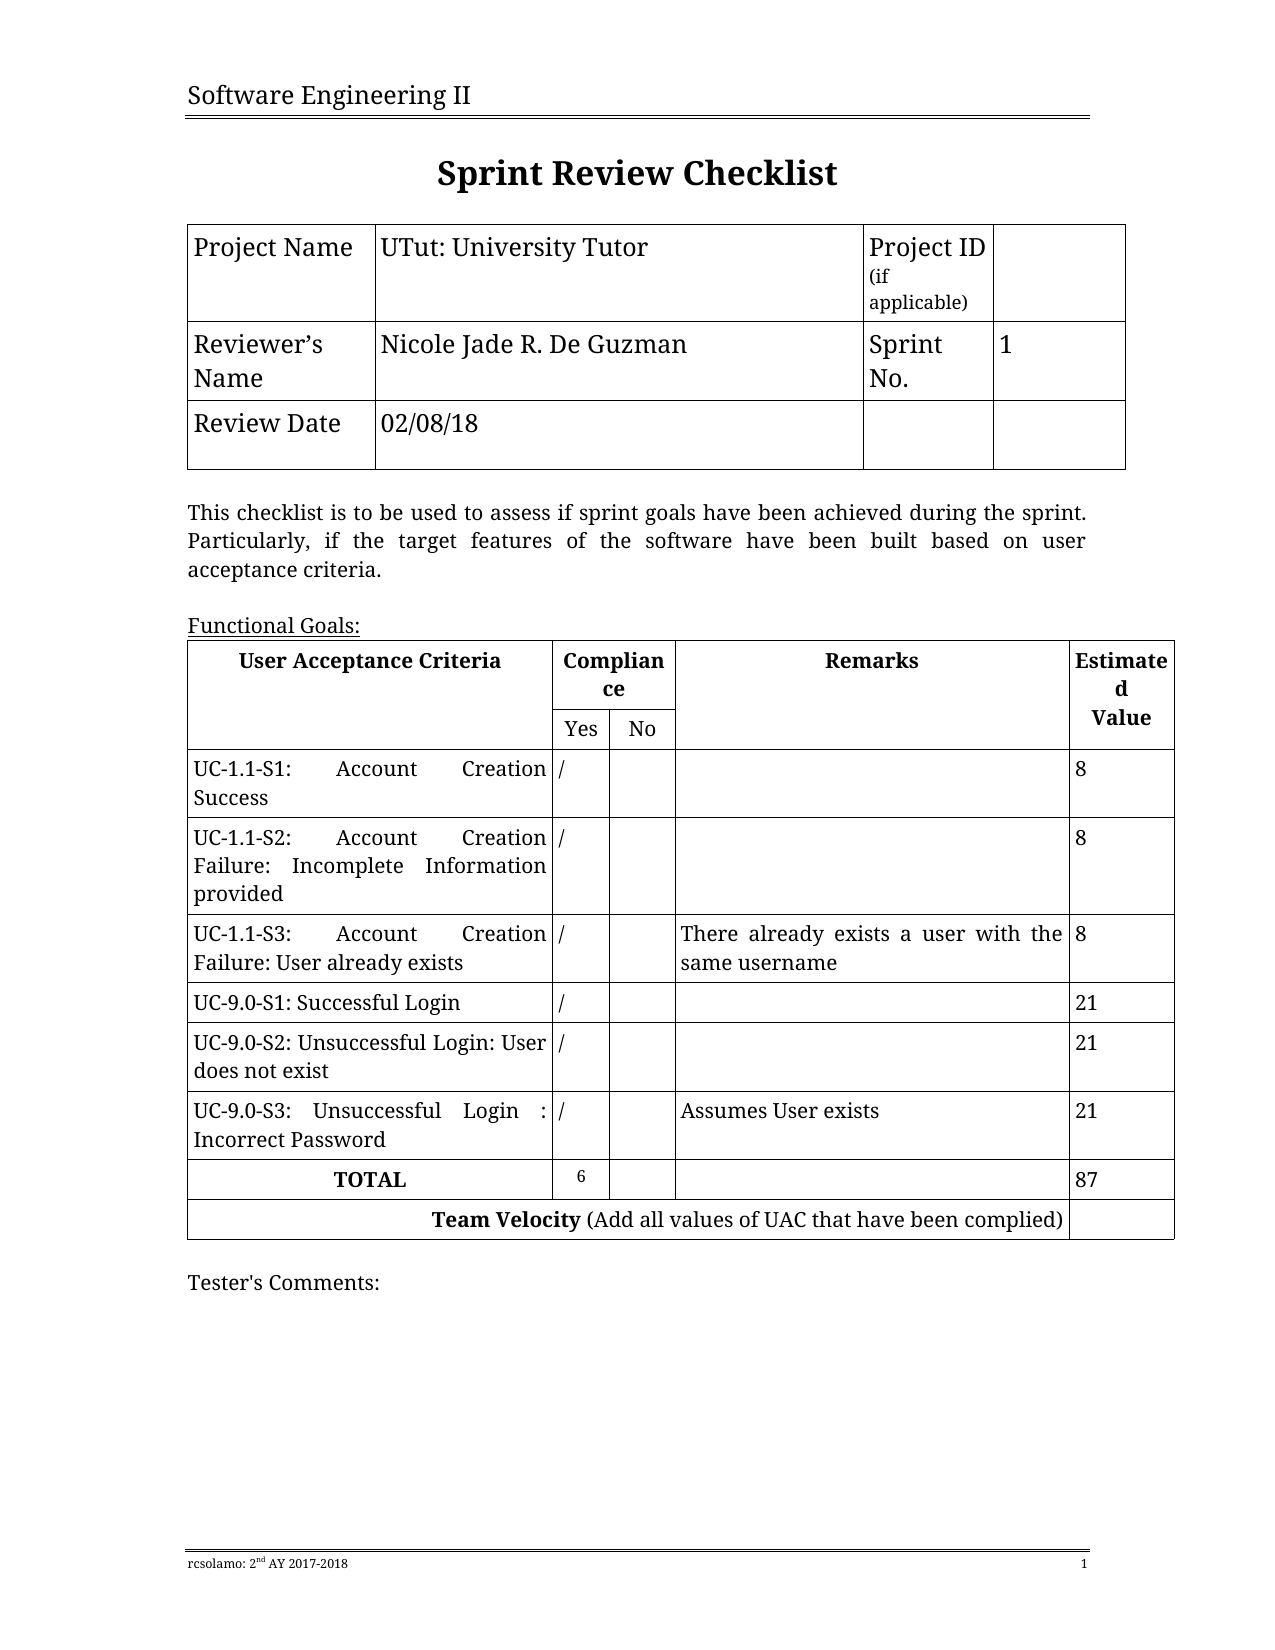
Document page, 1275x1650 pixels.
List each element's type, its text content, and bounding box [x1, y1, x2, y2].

table_cell 02/08/18 [376, 401, 863, 469]
table_cell [610, 1160, 675, 1199]
table_header UTut: University Tutor [376, 225, 863, 321]
table_cell UC-1.1-S3: Account Creation Failure: User already exists [188, 915, 552, 982]
table_cell No [610, 710, 675, 748]
table_header Project ID (if applicable) [864, 225, 993, 321]
table_cell 6 [553, 1160, 609, 1199]
table_cell [676, 818, 1069, 914]
table_cell UC-9.0-S3: Unsuccessful Login : Incorrect Password [188, 1092, 552, 1159]
table_cell Yes [553, 710, 609, 748]
table_cell [610, 1092, 675, 1159]
table_cell / [553, 750, 609, 817]
text Functional Goals: [187, 612, 1087, 640]
table_cell [676, 983, 1069, 1022]
table_cell [610, 915, 675, 982]
table_cell 21 [1070, 1023, 1174, 1091]
table_cell 8 [1070, 818, 1174, 914]
table_cell Sprint No. [864, 322, 993, 400]
table_cell 21 [1070, 1092, 1174, 1159]
table_cell 8 [1070, 915, 1174, 982]
table_cell / [553, 818, 609, 914]
table_header Remarks [676, 641, 1069, 748]
table_cell Nicole Jade R. De Guzman [376, 322, 863, 400]
table_cell [610, 750, 675, 817]
table_cell / [553, 983, 609, 1022]
table_cell Reviewer’s Name [188, 322, 375, 400]
table_cell [676, 1023, 1069, 1091]
table_cell [676, 750, 1069, 817]
table_cell / [553, 1023, 609, 1091]
table_cell [864, 401, 993, 469]
table_header Estimated Value [1070, 641, 1174, 748]
table_cell [994, 401, 1125, 469]
table_cell [1070, 1200, 1174, 1239]
table_cell 8 [1070, 750, 1174, 817]
table_header User Acceptance Criteria [188, 641, 552, 748]
table_cell UC-9.0-S1: Successful Login [188, 983, 552, 1022]
table_cell [610, 983, 675, 1022]
table_cell There already exists a user with the same username [676, 915, 1069, 982]
table_cell 87 [1070, 1160, 1174, 1199]
table_cell UC-1.1-S2: Account Creation Failure: Incomplete Information provided [188, 818, 552, 914]
table_cell [676, 1160, 1069, 1199]
table_cell / [553, 915, 609, 982]
text Sprint Review Checklist [187, 150, 1087, 195]
table_cell [610, 818, 675, 914]
table_cell Review Date [188, 401, 375, 469]
table_cell 21 [1070, 983, 1174, 1022]
table_header Compliance [553, 641, 675, 708]
text Tester's Comments: [187, 1268, 1087, 1296]
text This checklist is to be used to assess if sprint goals have been achieved during the sprint. Particularly, if the target features of the software have been built based on user acceptance criteria. [187, 498, 1087, 583]
table_cell UC-1.1-S1: Account Creation Success [188, 750, 552, 817]
table_cell Team Velocity (Add all values of UAC that have been complied) [188, 1200, 1069, 1239]
table_cell [610, 1023, 675, 1091]
table_cell / [553, 1092, 609, 1159]
table_cell 1 [994, 322, 1125, 400]
table_header [994, 225, 1125, 321]
table_cell UC-9.0-S2: Unsuccessful Login: User does not exist [188, 1023, 552, 1091]
table_header Project Name [188, 225, 375, 321]
table_cell Assumes User exists [676, 1092, 1069, 1159]
table_cell TOTAL [188, 1160, 552, 1199]
